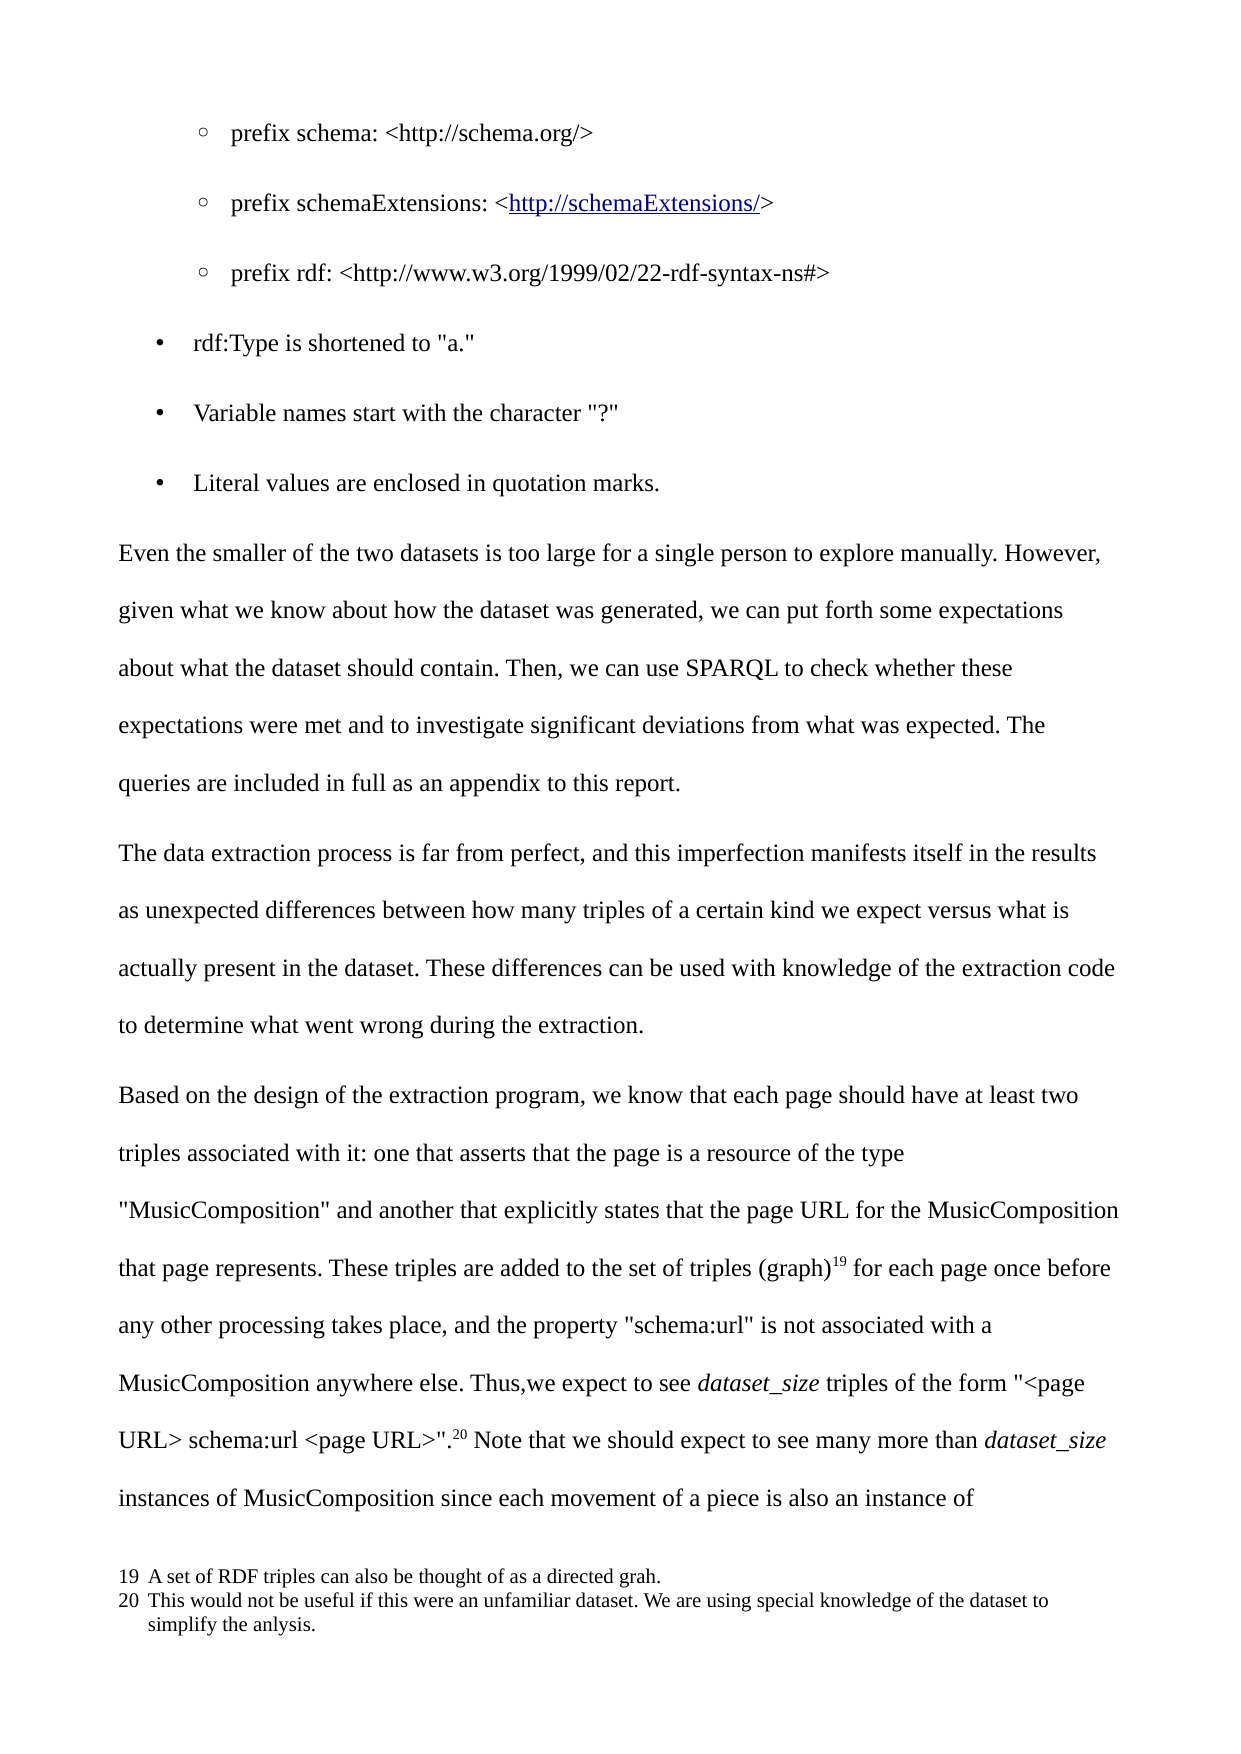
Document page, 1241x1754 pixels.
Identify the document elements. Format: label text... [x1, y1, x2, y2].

text A set of RDF triples can also be thought of as a directed grah. [118, 1563, 1122, 1588]
text Based on the design of the extraction program, we know that each page should have at least two triples associated with it: one that asserts that the page is a resource of the type "MusicComposition" and another that explicitly states that the page URL for the MusicComposition that page represents. These triples are added to the set of triples (graph) for each page once before any other processing takes place, and the property "schema:url" is not associated with a MusicComposition anywhere else. Thus,we expect to see dataset_size triples of the form "<page URL> schema:url <page URL>". Note that we should expect to see many more than dataset_size instances of MusicComposition since each movement of a piece is also an instance of [118, 1081, 1122, 1512]
list Literal values are enclosed in quotation marks. [156, 468, 1122, 497]
text Even the smaller of the two datasets is too large for a single person to explore manually. However, given what we know about how the dataset was generated, we can put forth some expectations about what the dataset should contain. Then, we can use SPARQL to check whether these expectations were met and to investigate significant deviations from what was expected. The queries are included in full as an appendix to this report. [118, 538, 1122, 797]
list prefix schemaExtensions: <http://schemaExtensions/> [193, 188, 1122, 217]
list prefix schema: <http://schema.org/> [193, 118, 1122, 147]
text The data extraction process is far from perfect, and this imperfection manifests itself in the results as unexpected differences between how many triples of a certain kind we expect versus what is actually present in the dataset. These differences can be used with knowledge of the extraction code to determine what went wrong during the extraction. [118, 838, 1122, 1039]
list prefix rdf: <http://www.w3.org/1999/02/22-rdf-syntax-ns#> [193, 258, 1122, 287]
list rdf:Type is shortened to "a." [156, 328, 1122, 357]
text This would not be useful if this were an unfamiliar dataset. We are using special knowledge of the dataset to simplify the anlysis. [118, 1588, 1122, 1636]
list Variable names start with the character "?" [156, 398, 1122, 427]
